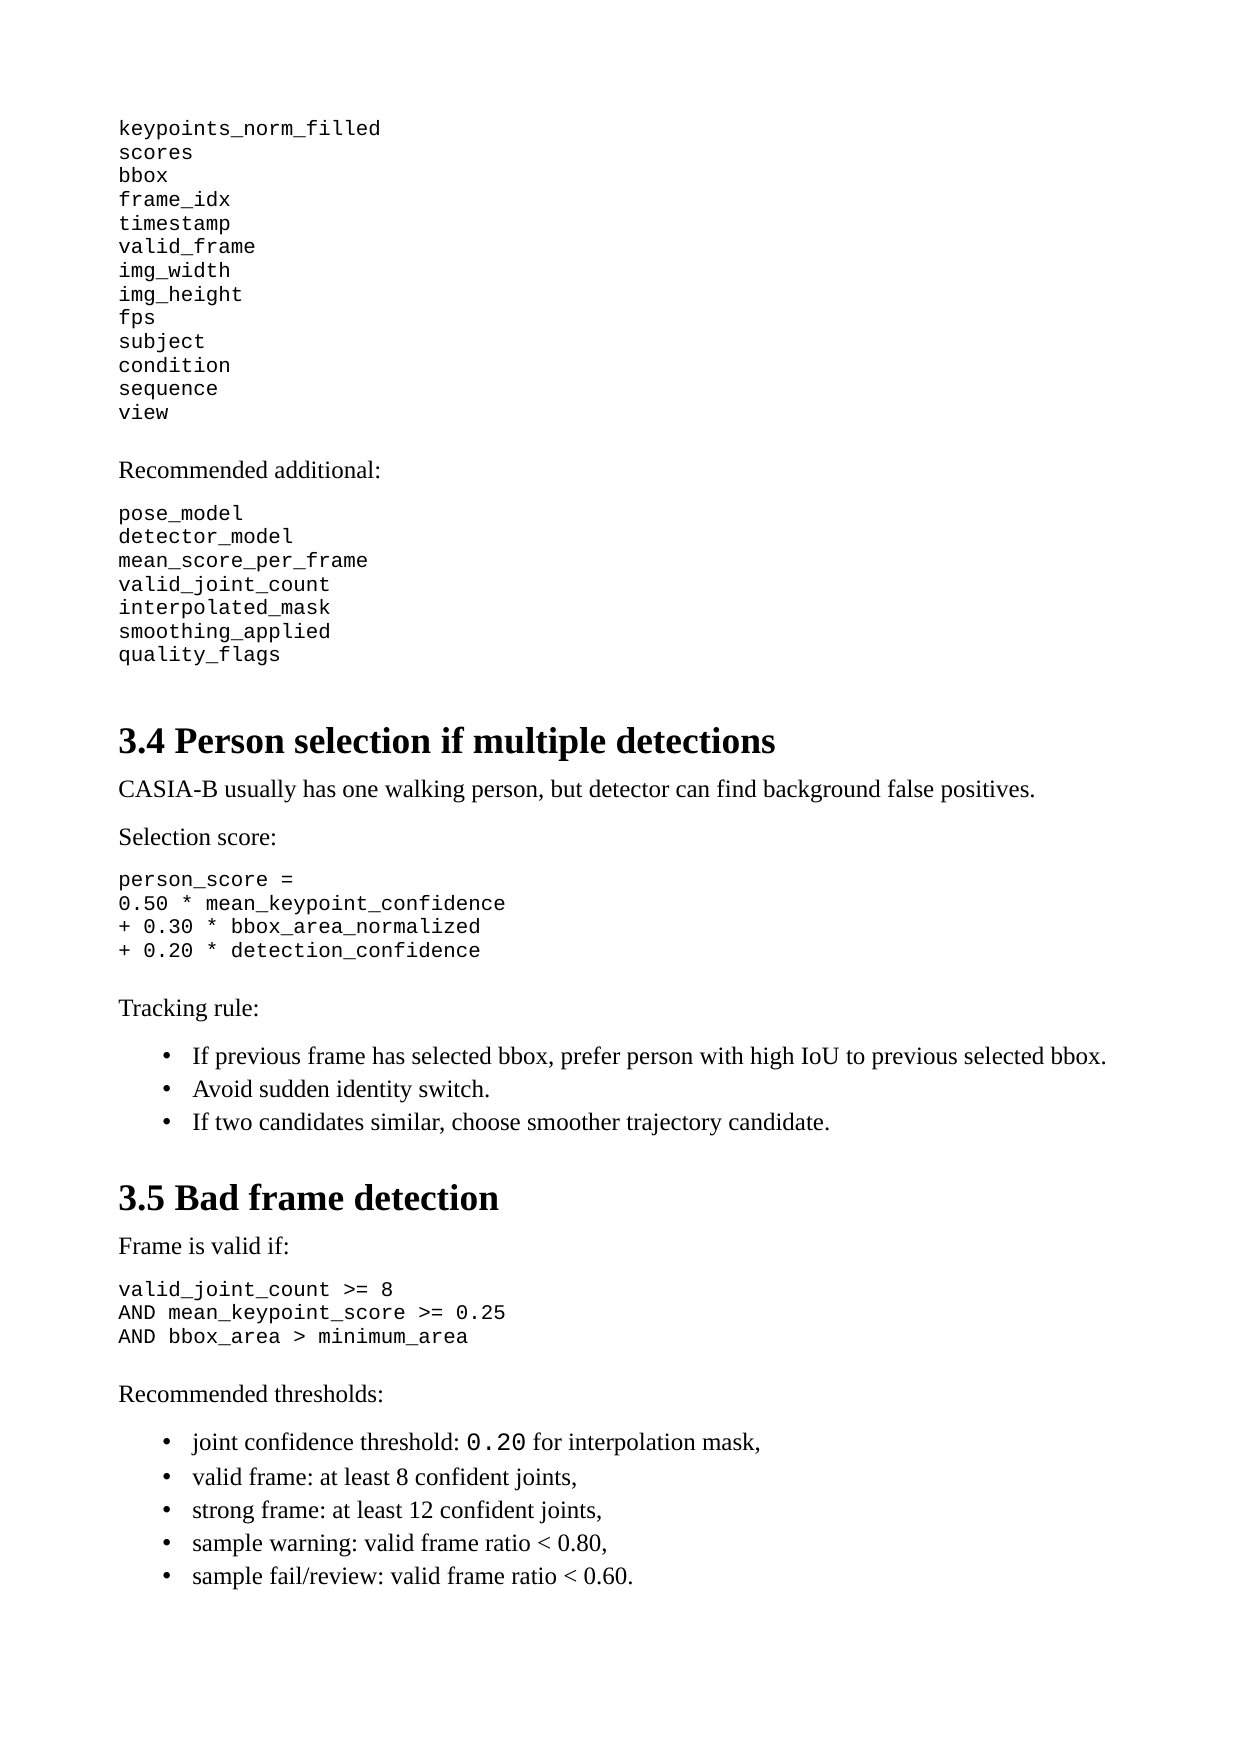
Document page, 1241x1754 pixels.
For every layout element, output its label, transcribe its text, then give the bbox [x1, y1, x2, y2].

text valid_frame [118, 236, 1122, 260]
subtitle 3.4 Person selection if multiple detections [118, 718, 1122, 762]
text + 0.30 * bbox_area_normalized [118, 917, 1122, 940]
text img_width [118, 260, 1122, 284]
text quality_flags [118, 644, 1122, 668]
text pose_model [118, 503, 1122, 526]
text AND bbox_area > minimum_area [118, 1326, 1122, 1349]
list If two candidates similar, choose smoother trajectory candidate. [162, 1107, 1122, 1136]
text smoothing_applied [118, 621, 1122, 644]
text AND mean_keypoint_score >= 0.25 [118, 1302, 1122, 1326]
text Recommended additional: [118, 455, 1122, 484]
text + 0.20 * detection_confidence [118, 940, 1122, 964]
text Frame is valid if: [118, 1231, 1122, 1260]
text timestamp [118, 213, 1122, 236]
text interpolated_mask [118, 597, 1122, 621]
list sample warning: valid frame ratio < 0.80, [162, 1528, 1122, 1557]
list Avoid sudden identity switch. [162, 1074, 1122, 1103]
text scores [118, 142, 1122, 165]
list If previous frame has selected bbox, prefer person with high IoU to previous selected bbox. [162, 1041, 1122, 1070]
list joint confidence threshold: 0.20 for interpolation mask, [162, 1427, 1122, 1457]
text Tracking rule: [118, 993, 1122, 1022]
list valid frame: at least 8 confident joints, [162, 1462, 1122, 1491]
text bbox [118, 165, 1122, 189]
text view [118, 402, 1122, 426]
text valid_joint_count [118, 573, 1122, 597]
text detector_model [118, 526, 1122, 550]
text keypoints_norm_filled [118, 118, 1122, 142]
text 0.50 * mean_keypoint_confidence [118, 893, 1122, 917]
text person_score = [118, 869, 1122, 893]
text Recommended thresholds: [118, 1379, 1122, 1408]
text CASIA-B usually has one walking person, but detector can find background false positives. [118, 774, 1122, 803]
text fps [118, 307, 1122, 331]
text frame_idx [118, 189, 1122, 213]
text Selection score: [118, 822, 1122, 850]
list strong frame: at least 12 confident joints, [162, 1495, 1122, 1524]
text condition [118, 354, 1122, 378]
list sample fail/review: valid frame ratio < 0.60. [162, 1561, 1122, 1590]
text img_height [118, 284, 1122, 307]
text valid_joint_count >= 8 [118, 1279, 1122, 1302]
text subject [118, 331, 1122, 354]
text mean_score_per_frame [118, 550, 1122, 573]
text sequence [118, 378, 1122, 402]
subtitle 3.5 Bad frame detection [118, 1175, 1122, 1218]
